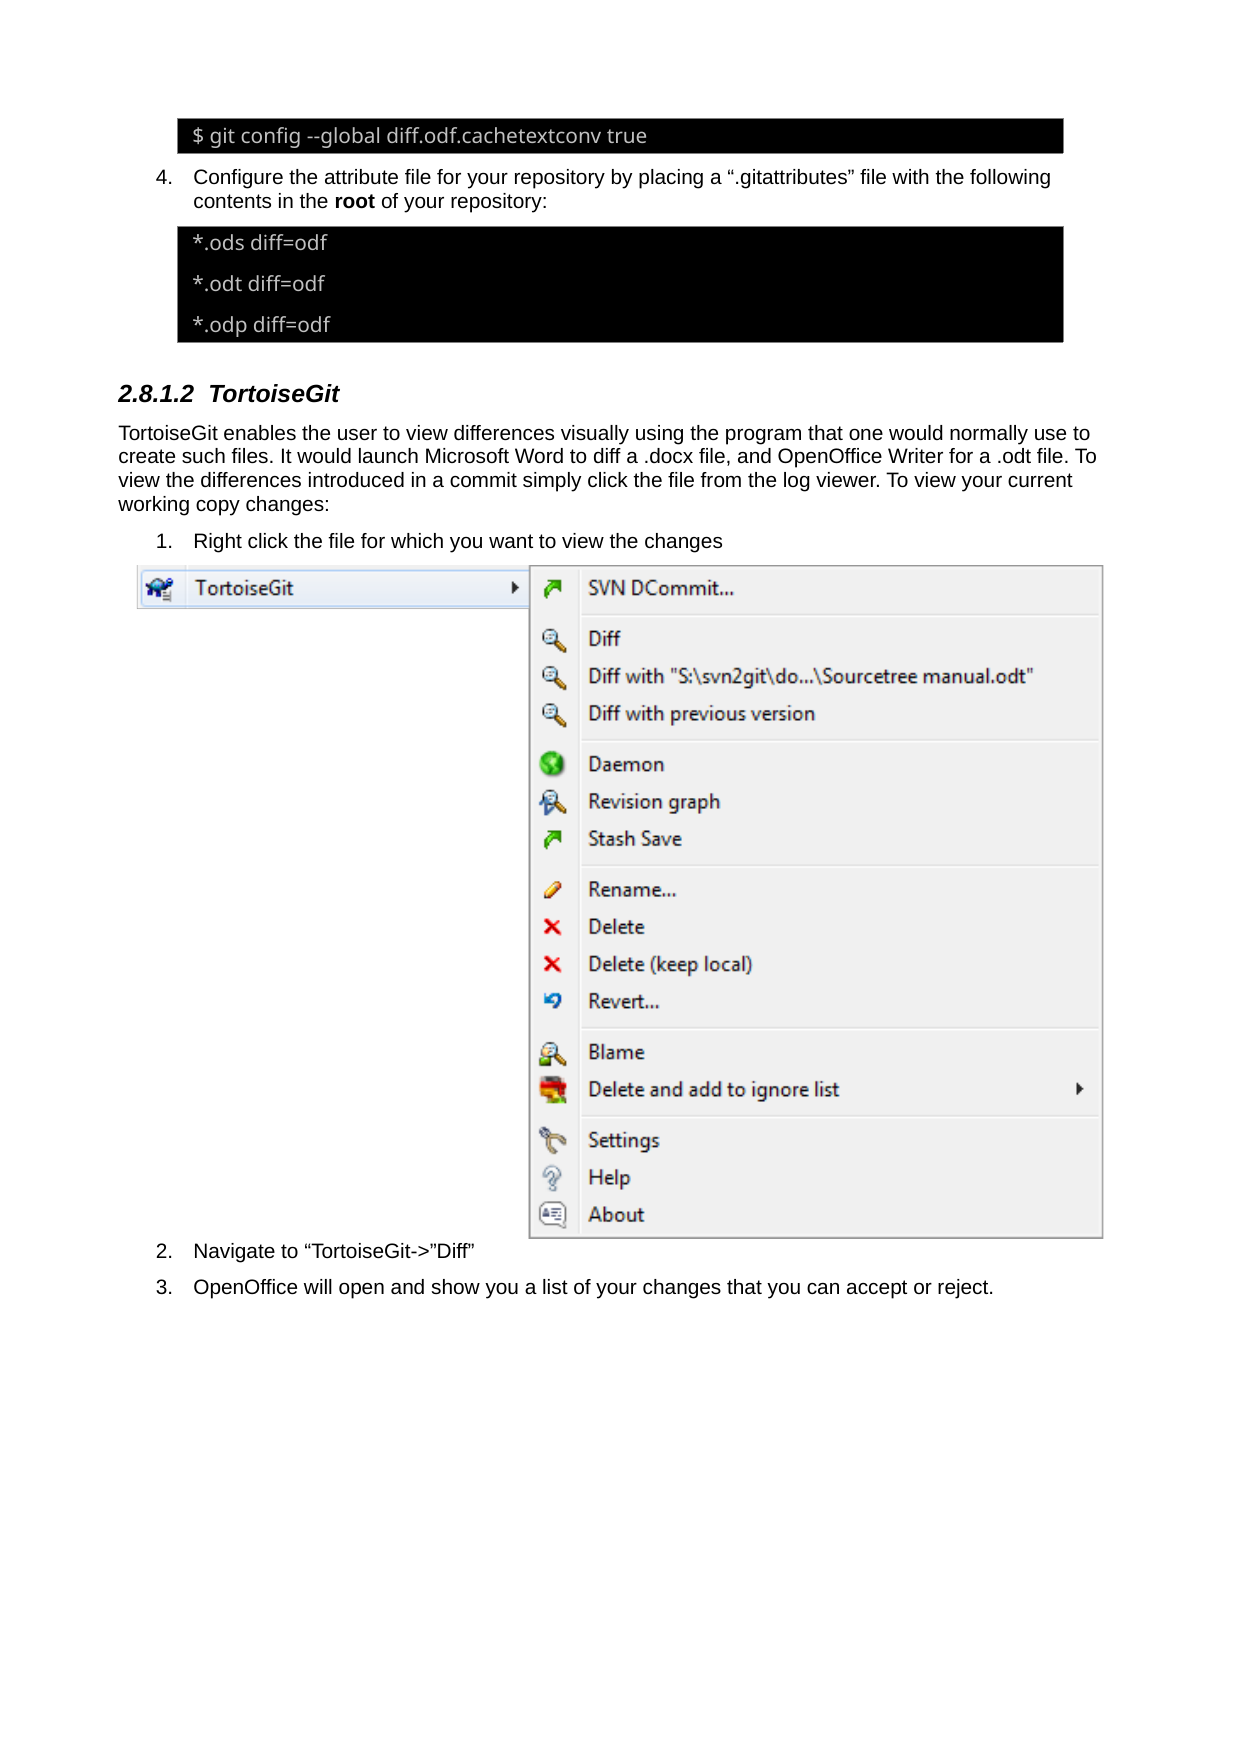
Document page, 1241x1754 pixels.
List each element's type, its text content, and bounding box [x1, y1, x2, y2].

subtitle TortoiseGit [118, 379, 1122, 408]
picture [136, 565, 1104, 1239]
text *.odp diff=odf [178, 307, 1063, 342]
text TortoiseGit enables the user to view differences visually using the program that one would normally use to create such files. It would launch Microsoft Word to diff a .docx file, and OpenOffice Writer for a .odt file. To view the differences introduced in a commit simply click the file from the log viewer. To view your current working copy changes: [118, 420, 1122, 516]
list OpenOffice will open and show you a list of your changes that you can accept or reject. [156, 1275, 1122, 1299]
text *.odt diff=odf [178, 266, 1063, 298]
text $ git config --global diff.odf.cachetextconv true [178, 119, 1063, 153]
list Navigate to “TortoiseGit->”Diff” [156, 565, 1122, 1263]
list Configure the attribute file for your repository by placing a “.gitattributes” file with the following contents in the root of your repository: [156, 165, 1122, 213]
list Right click the file for which you want to view the changes [156, 529, 1122, 553]
text *.ods diff=odf [178, 227, 1063, 257]
